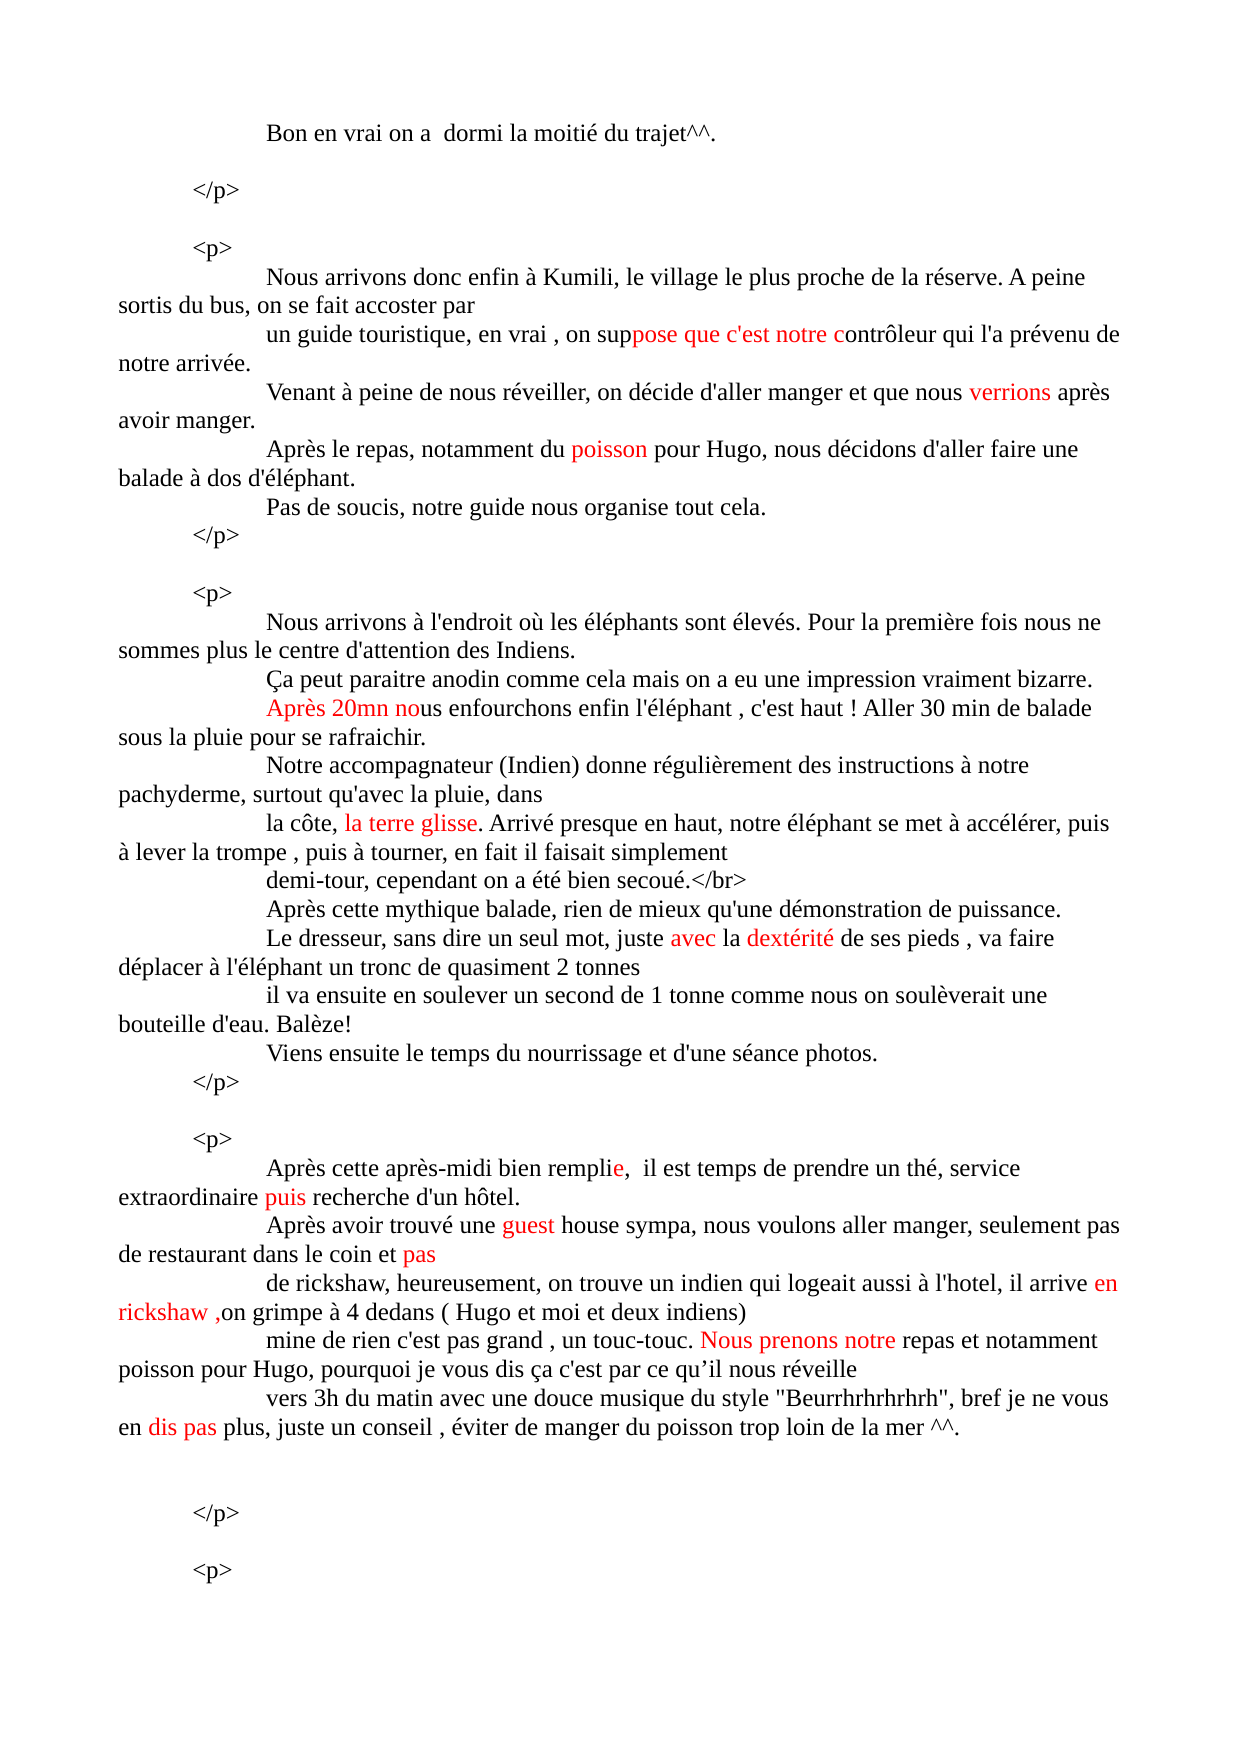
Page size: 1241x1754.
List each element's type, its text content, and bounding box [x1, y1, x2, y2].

text la côte, la terre glisse. Arrivé presque en haut, notre éléphant se met à accélérer, puis à lever la trompe , puis à tourner, en fait il faisait simplement [118, 808, 1122, 866]
text il va ensuite en soulever un second de 1 tonne comme nous on soulèverait une bouteille d'eau. Balèze! [118, 981, 1122, 1038]
text Nous arrivons donc enfin à Kumili, le village le plus proche de la réserve. A peine sortis du bus, on se fait accoster par [118, 262, 1122, 319]
text Le dresseur, sans dire un seul mot, juste avec la dextérité de ses pieds , va faire déplacer à l'éléphant un tronc de quasiment 2 tonnes [118, 923, 1122, 981]
text Venant à peine de nous réveiller, on décide d'aller manger et que nous verrions après avoir manger. [118, 377, 1122, 434]
text Après 20mn nous enfourchons enfin l'éléphant , c'est haut ! Aller 30 min de balade sous la pluie pour se rafraichir. [118, 693, 1122, 751]
text demi-tour, cependant on a été bien secoué.</br> [118, 866, 1122, 894]
text <p> [118, 578, 1122, 607]
text un guide touristique, en vrai , on suppose que c'est notre contrôleur qui l'a prévenu de notre arrivée. [118, 319, 1122, 377]
text </p> [118, 1067, 1122, 1096]
text Après le repas, notamment du poisson pour Hugo, nous décidons d'aller faire une balade à dos d'éléphant. [118, 434, 1122, 492]
text </p> [118, 176, 1122, 204]
text Bon en vrai on a dormi la moitié du trajet^^. [118, 118, 1122, 147]
text <p> [118, 1556, 1122, 1584]
text de rickshaw, heureusement, on trouve un indien qui logeait aussi à l'hotel, il arrive en rickshaw ,on grimpe à 4 dedans ( Hugo et moi et deux indiens) [118, 1268, 1122, 1326]
text <p> [118, 233, 1122, 262]
text mine de rien c'est pas grand , un touc-touc. Nous prenons notre repas et notamment poisson pour Hugo, pourquoi je vous dis ça c'est par ce qu’il nous réveille [118, 1326, 1122, 1383]
text </p> [118, 521, 1122, 549]
text Après cette mythique balade, rien de mieux qu'une démonstration de puissance. [118, 894, 1122, 923]
text <p> [118, 1124, 1122, 1153]
text Ça peut paraitre anodin comme cela mais on a eu une impression vraiment bizarre. [118, 664, 1122, 693]
text Notre accompagnateur (Indien) donne régulièrement des instructions à notre pachyderme, surtout qu'avec la pluie, dans [118, 751, 1122, 808]
text Après avoir trouvé une guest house sympa, nous voulons aller manger, seulement pas de restaurant dans le coin et pas [118, 1211, 1122, 1268]
text vers 3h du matin avec une douce musique du style "Beurrhrhrhrhrh", bref je ne vous en dis pas plus, juste un conseil , éviter de manger du poisson trop loin de la mer ^^. [118, 1383, 1122, 1441]
text </p> [118, 1498, 1122, 1527]
text Nous arrivons à l'endroit où les éléphants sont élevés. Pour la première fois nous ne sommes plus le centre d'attention des Indiens. [118, 607, 1122, 664]
text Pas de soucis, notre guide nous organise tout cela. [118, 492, 1122, 521]
text Viens ensuite le temps du nourrissage et d'une séance photos. [118, 1038, 1122, 1067]
text Après cette après-midi bien remplie, il est temps de prendre un thé, service extraordinaire puis recherche d'un hôtel. [118, 1153, 1122, 1211]
